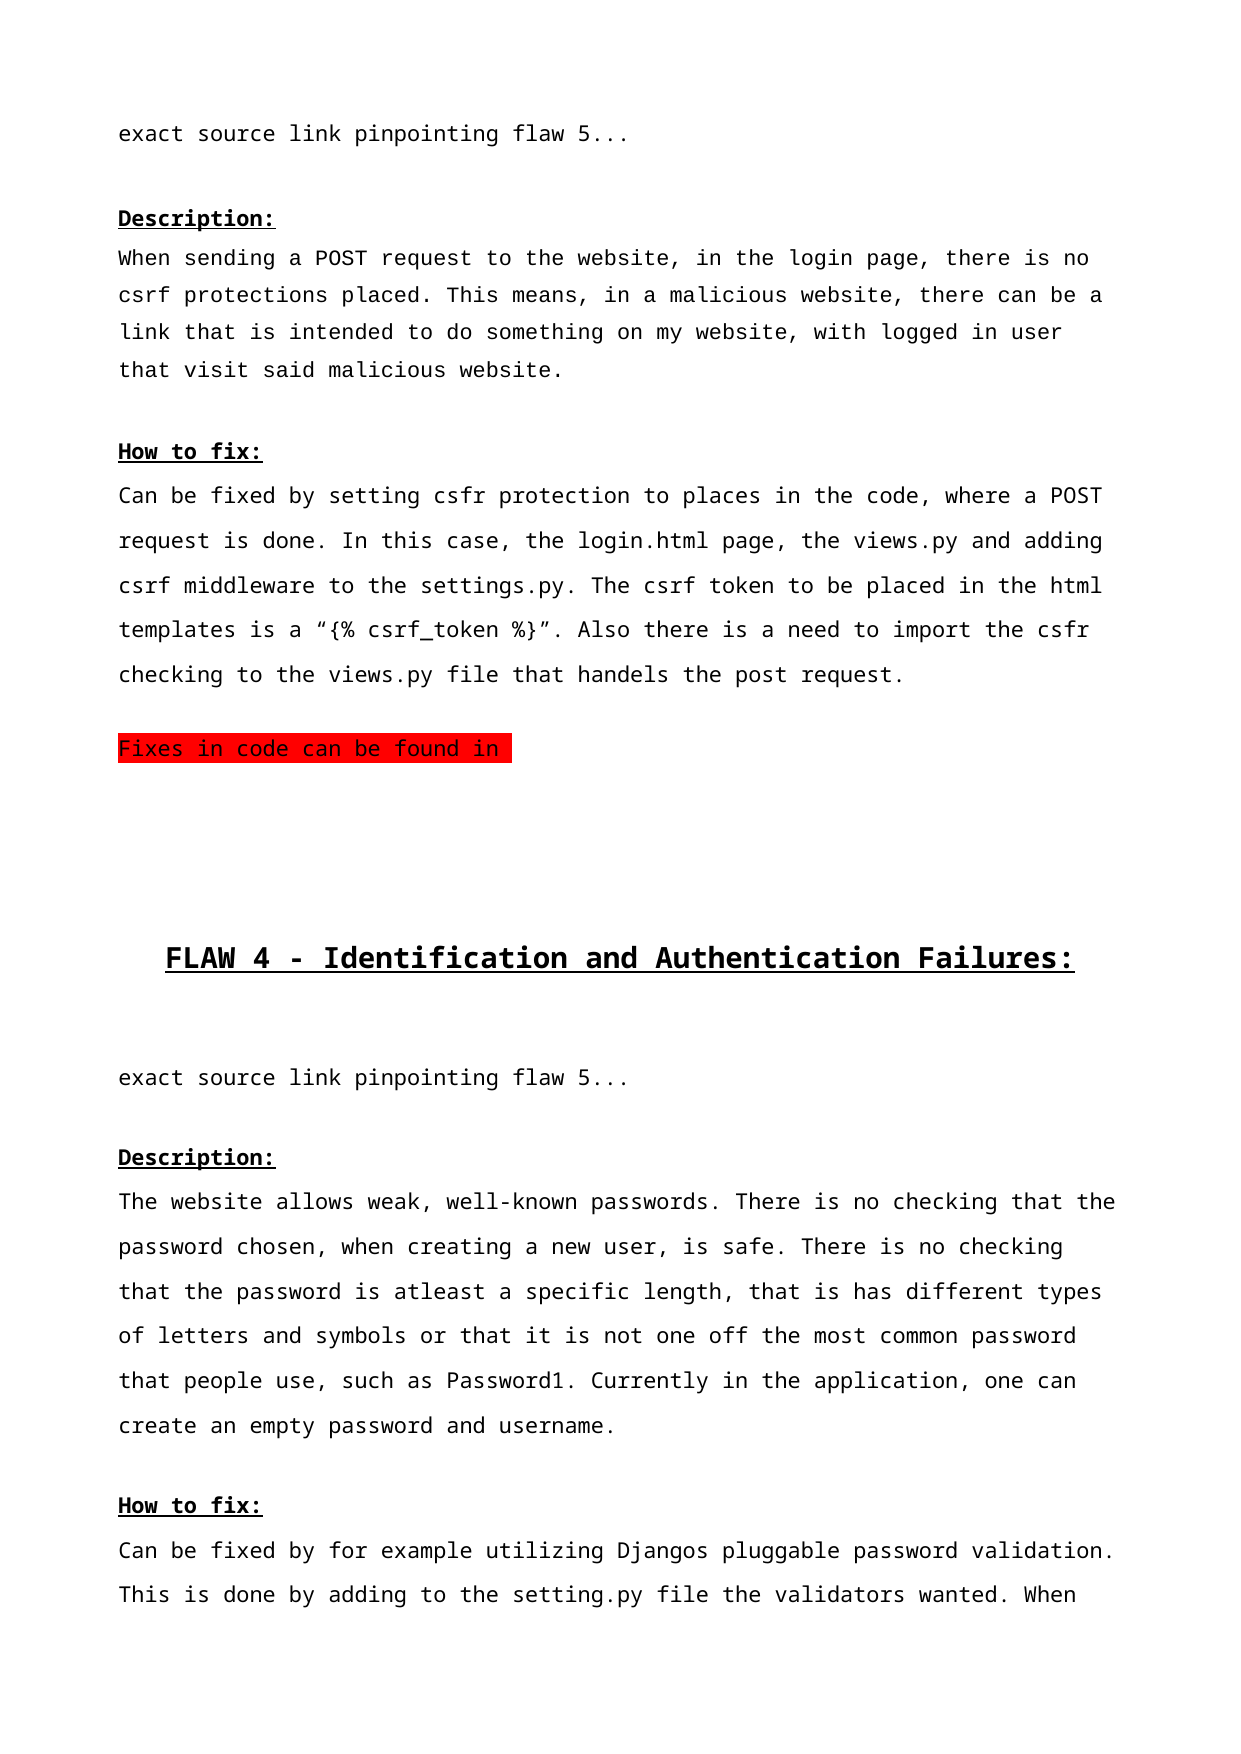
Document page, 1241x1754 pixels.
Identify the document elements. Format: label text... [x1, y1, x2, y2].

text How to fix: [118, 436, 1122, 465]
text When sending a POST request to the website, in the login page, there is no csrf protections placed. This means, in a malicious website, there can be a link that is intended to do something on my website, with logged in user that visit said malicious website. [118, 247, 1122, 383]
text Description: [118, 1142, 1122, 1171]
text How to fix: [118, 1490, 1122, 1520]
text The website allows weak, well-known passwords. There is no checking that the password chosen, when creating a new user, is safe. There is no checking that the password is atleast a specific length, that is has different types of letters and symbols or that it is not one off the most common password that people use, such as Password1. Currently in the application, one can create an empty password and username. [118, 1186, 1122, 1439]
text Can be fixed by for example utilizing Djangos pluggable password validation. This is done by adding to the setting.py file the validators wanted. When [118, 1534, 1122, 1609]
text exact source link pinpointing flaw 5... [118, 118, 1122, 148]
text Can be fixed by setting csfr protection to places in the code, where a POST request is done. In this case, the login.html page, the views.py and adding csrf middleware to the settings.py. The csrf token to be placed in the html templates is a “{% csrf_token %}”. Also there is a need to import the csfr checking to the views.py file that handels the post request. [118, 480, 1122, 689]
text exact source link pinpointing flaw 5... [118, 1062, 1122, 1091]
text Fixes in code can be found in [118, 733, 1122, 763]
text Description: [118, 202, 1122, 232]
text FLAW 4 - Identification and Authentication Failures: [118, 937, 1122, 977]
